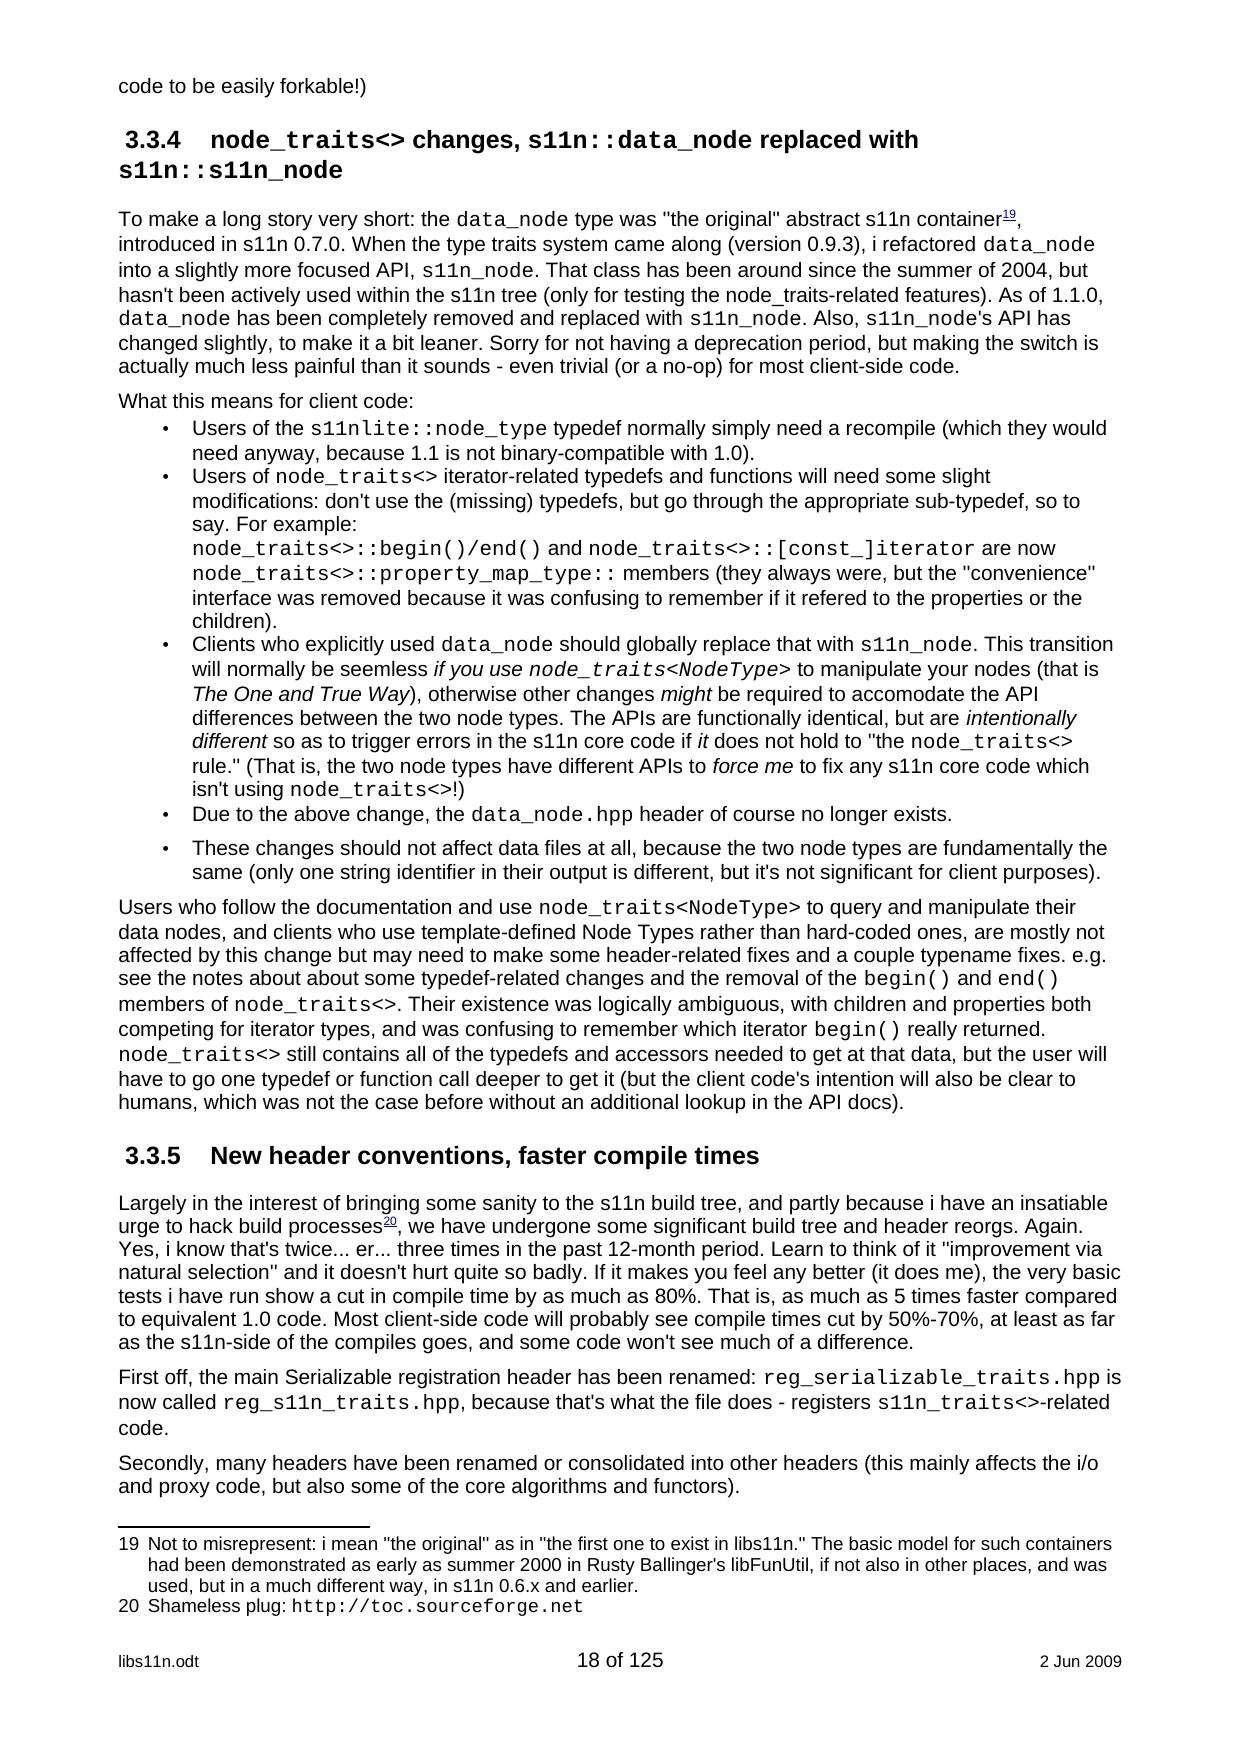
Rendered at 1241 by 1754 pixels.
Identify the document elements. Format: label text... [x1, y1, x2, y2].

text Users who follow the documentation and use node_traits<NodeType> to query and manipulate their data nodes, and clients who use template-defined Node Types rather than hard-coded ones, are mostly not affected by this change but may need to make some header-related fixes and a couple typename fixes. e.g. see the notes about about some typedef-related changes and the removal of the begin() and end() members of node_traits<>. Their existence was logically ambiguous, with children and properties both competing for iterator types, and was confusing to remember which iterator begin() really returned. node_traits<> still contains all of the typedefs and accessors needed to get at that data, but the user will have to go one typedef or function call deeper to get it (but the client code's intention will also be clear to humans, which was not the case before without an additional lookup in the API docs). [118, 895, 1122, 1114]
list Users of node_traits<> iterator-related typedefs and functions will need some slight modifications: don't use the (missing) typedefs, but go through the appropriate sub-typedef, so to say. For example: node_traits<>::begin()/end() and node_traits<>::[const_]iterator are now node_traits<>::property_map_type:: members (they always were, but the ''convenience'' interface was removed because it was confusing to remember if it refered to the properties or the children). [162, 464, 1122, 633]
list These changes should not affect data files at all, because the two node types are fundamentally the same (only one string identifier in their output is different, but it's not significant for client purposes). [162, 837, 1122, 883]
text Largely in the interest of bringing some sanity to the s11n build tree, and partly because i have an insatiable urge to hack build processes, we have undergone some significant build tree and header reorgs. Again. Yes, i know that's twice... er... three times in the past 12-month period. Learn to think of it ''improvement via natural selection'' and it doesn't hurt quite so badly. If it makes you feel any better (it does me), the very basic tests i have run show a cut in compile time by as much as 80%. That is, as much as 5 times faster compared to equivalent 1.0 code. Most client-side code will probably see compile times cut by 50%-70%, at least as far as the s11n-side of the compiles goes, and some code won't see much of a difference. [118, 1191, 1122, 1354]
list Users of the s11nlite::node_type typedef normally simply need a recompile (which they would need anyway, because 1.1 is not binary-compatible with 1.0). [162, 416, 1122, 464]
text First off, the main Serializable registration header has been renamed: reg_serializable_traits.hpp is now called reg_s11n_traits.hpp, because that's what the file does - registers s11n_traits<>-related code. [118, 1366, 1122, 1439]
text Not to misrepresent: i mean ''the original'' as in ''the first one to exist in libs11n.'' The basic model for such containers had been demonstrated as early as summer 2000 in Rusty Ballinger's libFunUtil, if not also in other places, and was used, but in a much different way, in s11n 0.6.x and earlier. [118, 1533, 1122, 1596]
text What this means for client code: [118, 390, 1122, 413]
text code to be easily forkable!) [118, 75, 1122, 98]
text To make a long story very short: the data_node type was ''the original'' abstract s11n container, introduced in s11n 0.7.0. When the type traits system came along (version 0.9.3), i refactored data_node into a slightly more focused API, s11n_node. That class has been around since the summer of 2004, but hasn't been actively used within the s11n tree (only for testing the node_traits-related features). As of 1.1.0, data_node has been completely removed and replaced with s11n_node. Also, s11n_node's API has changed slightly, to make it a bit leaner. Sorry for not having a deprecation period, but making the switch is actually much less painful than it sounds - even trivial (or a no-op) for most client-side code. [118, 208, 1122, 378]
list Due to the above change, the data_node.hpp header of course no longer exists. [162, 803, 1122, 828]
list Clients who explicitly used data_node should globally replace that with s11n_node. This transition will normally be seemless if you use node_traits<NodeType> to manipulate your nodes (that is The One and True Way), otherwise other changes might be required to accomodate the API differences between the two node types. The APIs are functionally identical, but are intentionally different so as to trigger errors in the s11n core code if it does not hold to ''the node_traits<> rule.'' (That is, the two node types have different APIs to force me to fix any s11n core code which isn't using node_traits<>!) [162, 633, 1122, 803]
subtitle New header conventions, faster compile times [118, 1142, 1122, 1170]
text Secondly, many headers have been renamed or consolidated into other headers (this mainly affects the i/o and proxy code, but also some of the core algorithms and functors). [118, 1451, 1122, 1498]
text Shameless plug: http://toc.sourceforge.net [118, 1596, 1122, 1618]
subtitle node_traits<> changes, s11n::data_node replaced with s11n::s11n_node [118, 126, 1122, 186]
